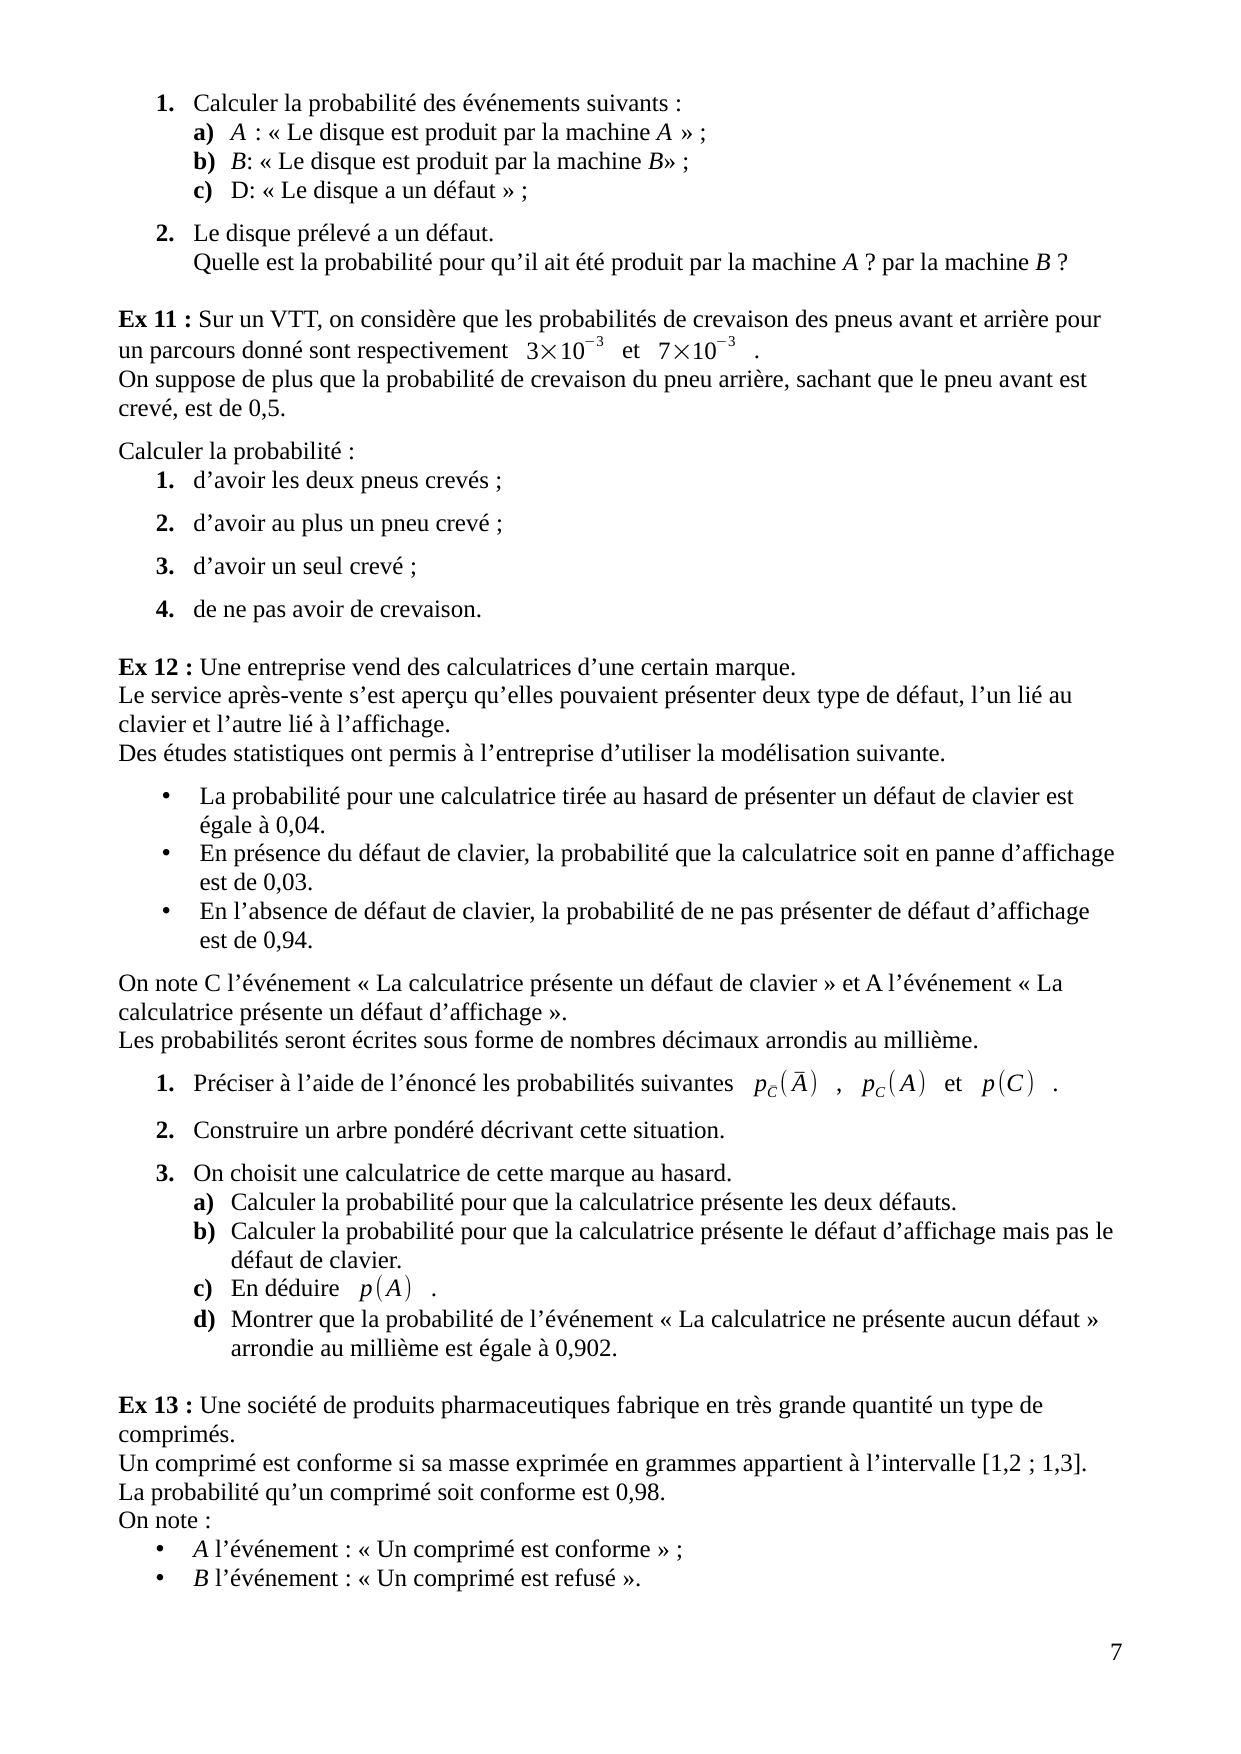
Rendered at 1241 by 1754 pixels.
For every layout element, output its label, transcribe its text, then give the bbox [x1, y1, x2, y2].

list Calculer la probabilité pour que la calculatrice présente le défaut d’affichage mais pas le défaut de clavier. [193, 1216, 1122, 1273]
list de ne pas avoir de crevaison. [156, 594, 1122, 623]
list Calculer la probabilité pour que la calculatrice présente les deux défauts. [193, 1187, 1122, 1216]
list En présence du défaut de clavier, la probabilité que la calculatrice soit en panne d’affichage est de 0,03. [162, 838, 1122, 896]
list En l’absence de défaut de clavier, la probabilité de ne pas présenter de défaut d’affichage est de 0,94. [162, 896, 1122, 953]
list d’avoir les deux pneus crevés ; [156, 465, 1122, 493]
list B: « Le disque est produit par la machine B» ; [193, 146, 1122, 175]
list B l’événement : « Un comprimé est refusé ». [156, 1563, 1122, 1592]
list A l’événement : « Un comprimé est conforme » ; [156, 1534, 1122, 1563]
text Calculer la probabilité : [118, 436, 1122, 465]
list D: « Le disque a un défaut » ; [193, 175, 1122, 203]
text Un comprimé est conforme si sa masse exprimée en grammes appartient à l’intervalle [1,2 ; 1,3]. [118, 1448, 1122, 1477]
text La probabilité qu’un comprimé soit conforme est 0,98. [118, 1477, 1122, 1505]
text On note : [118, 1505, 1122, 1534]
list Construire un arbre pondéré décrivant cette situation. [156, 1115, 1122, 1144]
text Ex 11 : Sur un VTT, on considère que les probabilités de crevaison des pneus avant et arrière pour un parcours donné sont respectivementet. [118, 304, 1122, 364]
list En déduire. [193, 1273, 1122, 1304]
list On choisit une calculatrice de cette marque au hasard. [156, 1158, 1122, 1187]
text Ex 13 : Une société de produits pharmaceutiques fabrique en très grande quantité un type de comprimés. [118, 1390, 1122, 1448]
list Quelle est la probabilité pour qu’il ait été produit par la machine A ? par la machine B ? [156, 247, 1122, 275]
text Le service après-vente s’est aperçu qu’elles pouvaient présenter deux type de défaut, l’un lié au clavier et l’autre lié à l’affichage. [118, 680, 1122, 738]
list Préciser à l’aide de l’énoncé les probabilités suivantes,et. [156, 1068, 1122, 1101]
list Le disque prélevé a un défaut. [156, 218, 1122, 247]
text Les probabilités seront écrites sous forme de nombres décimaux arrondis au millième. [118, 1025, 1122, 1054]
text On note C l’événement « La calculatrice présente un défaut de clavier » et A l’événement « La calculatrice présente un défaut d’affichage ». [118, 968, 1122, 1025]
text On suppose de plus que la probabilité de crevaison du pneu arrière, sachant que le pneu avant est crevé, est de 0,5. [118, 364, 1122, 422]
list d’avoir au plus un pneu crevé ; [156, 508, 1122, 537]
list La probabilité pour une calculatrice tirée au hasard de présenter un défaut de clavier est égale à 0,04. [162, 781, 1122, 838]
text Ex 12 : Une entreprise vend des calculatrices d’une certain marque. [118, 652, 1122, 680]
list Calculer la probabilité des événements suivants : [156, 88, 1122, 117]
list A : « Le disque est produit par la machine A » ; [193, 117, 1122, 146]
text Des études statistiques ont permis à l’entreprise d’utiliser la modélisation suivante. [118, 738, 1122, 767]
list Montrer que la probabilité de l’événement « La calculatrice ne présente aucun défaut » arrondie au millième est égale à 0,902. [193, 1304, 1122, 1362]
list d’avoir un seul crevé ; [156, 551, 1122, 580]
